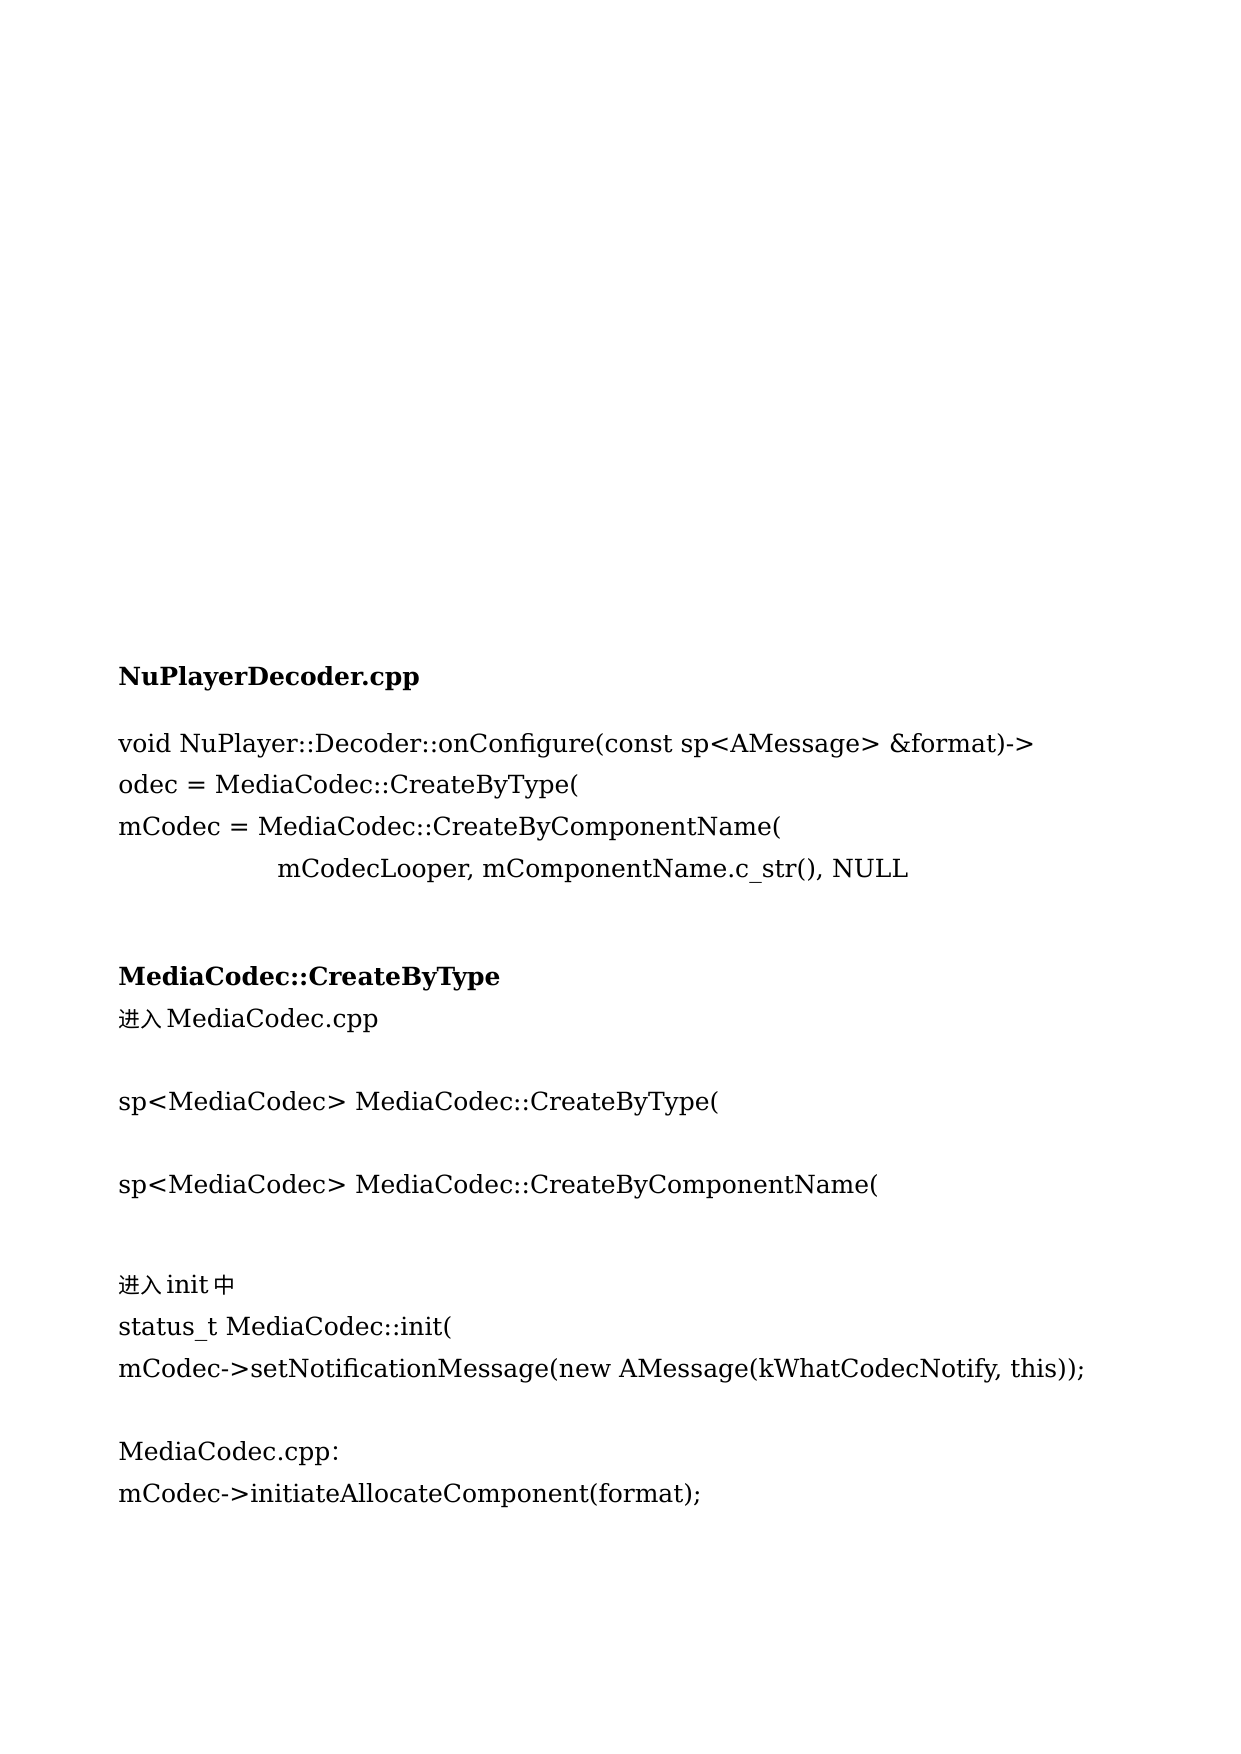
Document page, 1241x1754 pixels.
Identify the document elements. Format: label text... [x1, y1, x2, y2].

subtitle MediaCodec::CreateByType [118, 962, 1122, 991]
text mCodec->initiateAllocateComponent(format); [118, 1479, 1122, 1508]
text 进入init中 [118, 1212, 1122, 1300]
text MediaCodec.cpp： [118, 1437, 1122, 1466]
text sp<MediaCodec> MediaCodec::CreateByType( [118, 1087, 1122, 1116]
subtitle NuPlayerDecoder.cpp [118, 662, 1122, 691]
text odec = MediaCodec::CreateByType( [118, 770, 1122, 799]
text status_t MediaCodec::init( [118, 1312, 1122, 1341]
text mCodec = MediaCodec::CreateByComponentName( [118, 812, 1122, 841]
text [118, 118, 1122, 624]
text mCodecLooper, mComponentName.c_str(), NULL [118, 854, 1122, 883]
text sp<MediaCodec> MediaCodec::CreateByComponentName( [118, 1171, 1122, 1200]
text mCodec->setNotificationMessage(new AMessage(kWhatCodecNotify, this)); [118, 1354, 1122, 1383]
text 进入MediaCodec.cpp [118, 1004, 1122, 1033]
subtitle void NuPlayer::Decoder::onConfigure(const sp<AMessage> &format)-> [118, 729, 1122, 758]
